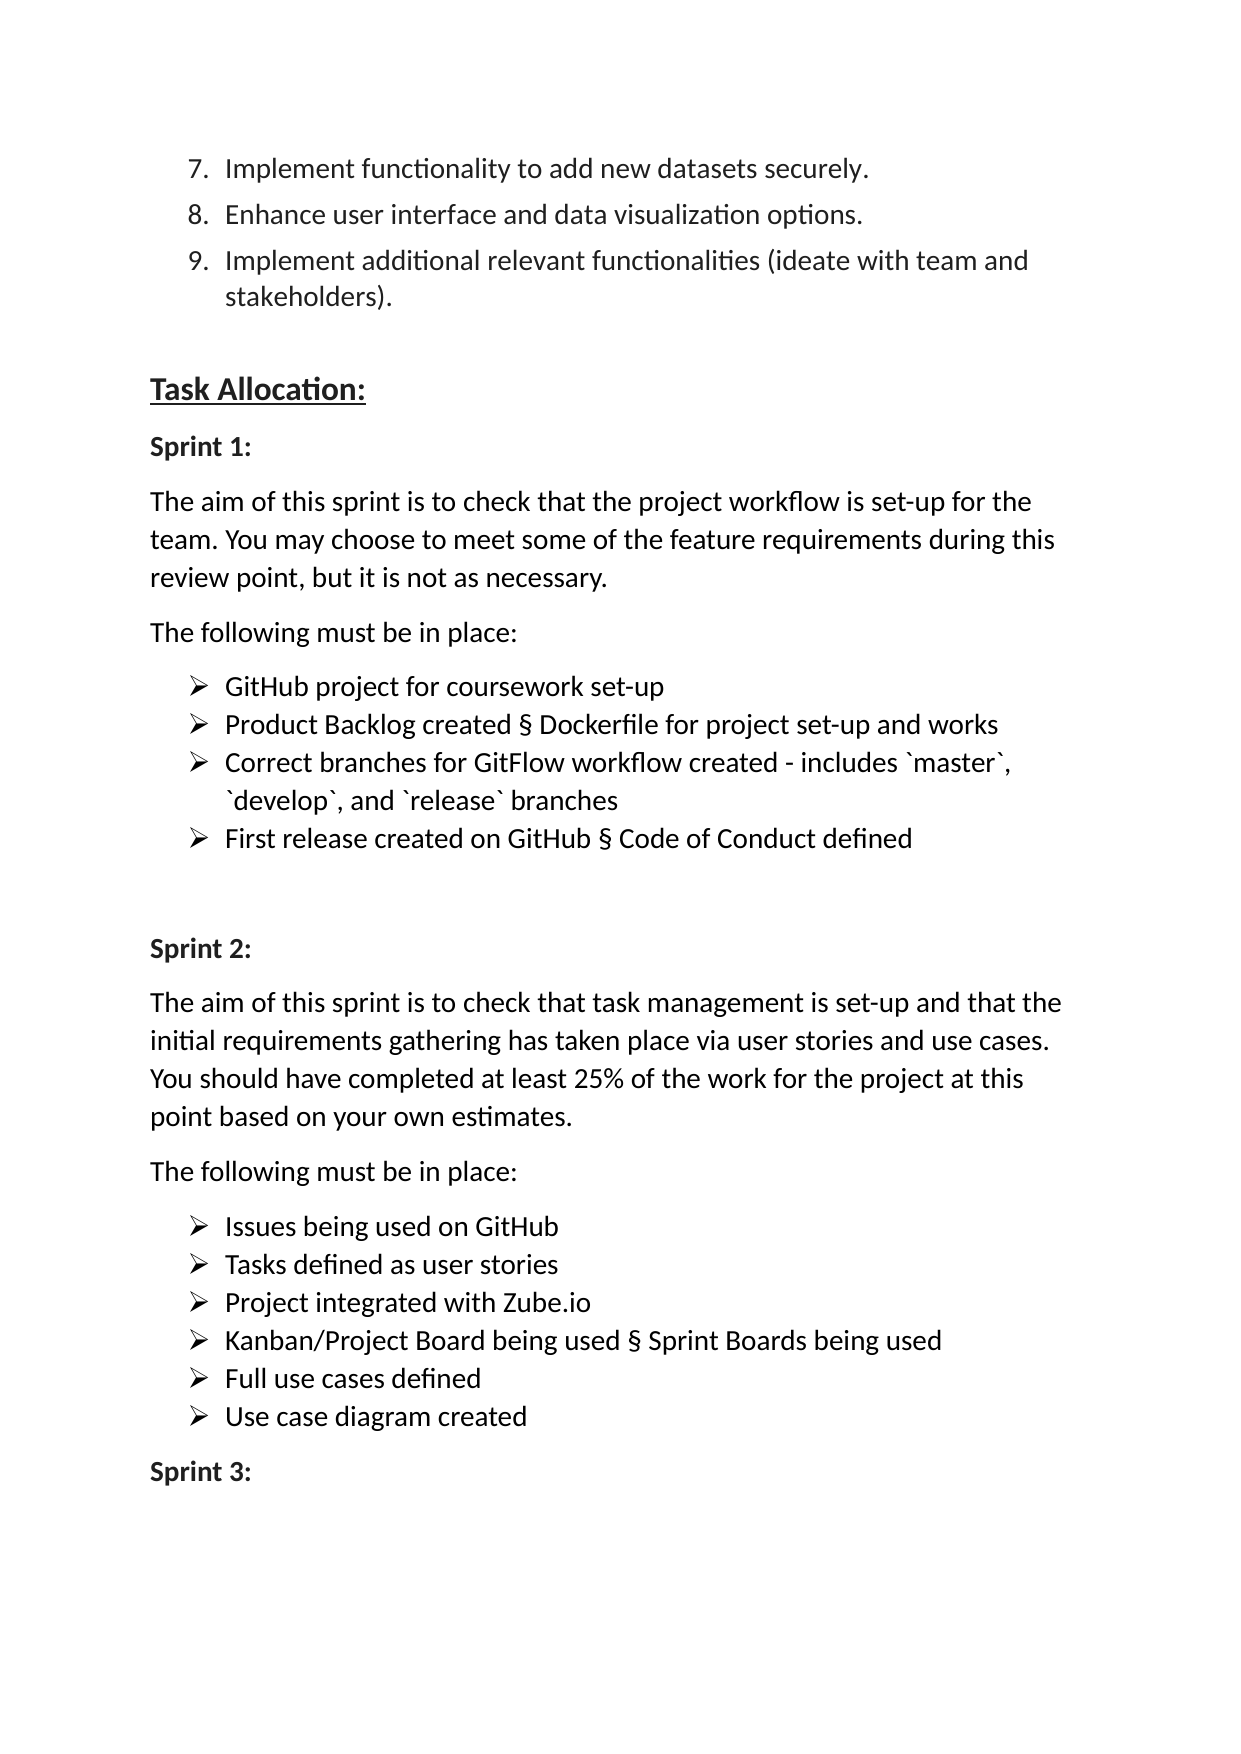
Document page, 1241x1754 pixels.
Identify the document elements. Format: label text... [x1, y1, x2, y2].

text The aim of this sprint is to check that the project workflow is set-up for the team. You may choose to meet some of the feature requirements during this review point, but it is not as necessary. [150, 483, 1090, 594]
list Tasks defined as user stories [187, 1246, 1090, 1282]
text The aim of this sprint is to check that task management is set-up and that the initial requirements gathering has taken place via user stories and use cases. You should have completed at least 25% of the work for the project at this point based on your own estimates. [150, 984, 1090, 1134]
list Kanban/Project Board being used § Sprint Boards being used [187, 1322, 1090, 1358]
list Implement additional relevant functionalities (ideate with team and stakeholders). [187, 242, 1090, 313]
text The following must be in place: [150, 614, 1090, 649]
list Use case diagram created [187, 1398, 1090, 1434]
list GitHub project for coursework set-up [187, 668, 1090, 704]
list Product Backlog created § Dockerfile for project set-up and works [187, 706, 1090, 742]
text Sprint 1: [150, 428, 1090, 464]
text Task Allocation: [150, 368, 1090, 409]
list Enhance user interface and data visualization options. [187, 196, 1090, 232]
list Correct branches for GitFlow workflow created - includes `master`, `develop`, and `release` branches [187, 744, 1090, 818]
list Issues being used on GitHub [187, 1208, 1090, 1243]
list First release created on GitHub § Code of Conduct defined [187, 820, 1090, 856]
list Full use cases defined [187, 1360, 1090, 1396]
text Sprint 2: [150, 930, 1090, 965]
list Project integrated with Zube.io [187, 1284, 1090, 1319]
text The following must be in place: [150, 1153, 1090, 1189]
text Sprint 3: [150, 1453, 1090, 1488]
list Implement functionality to add new datasets securely. [187, 150, 1090, 186]
